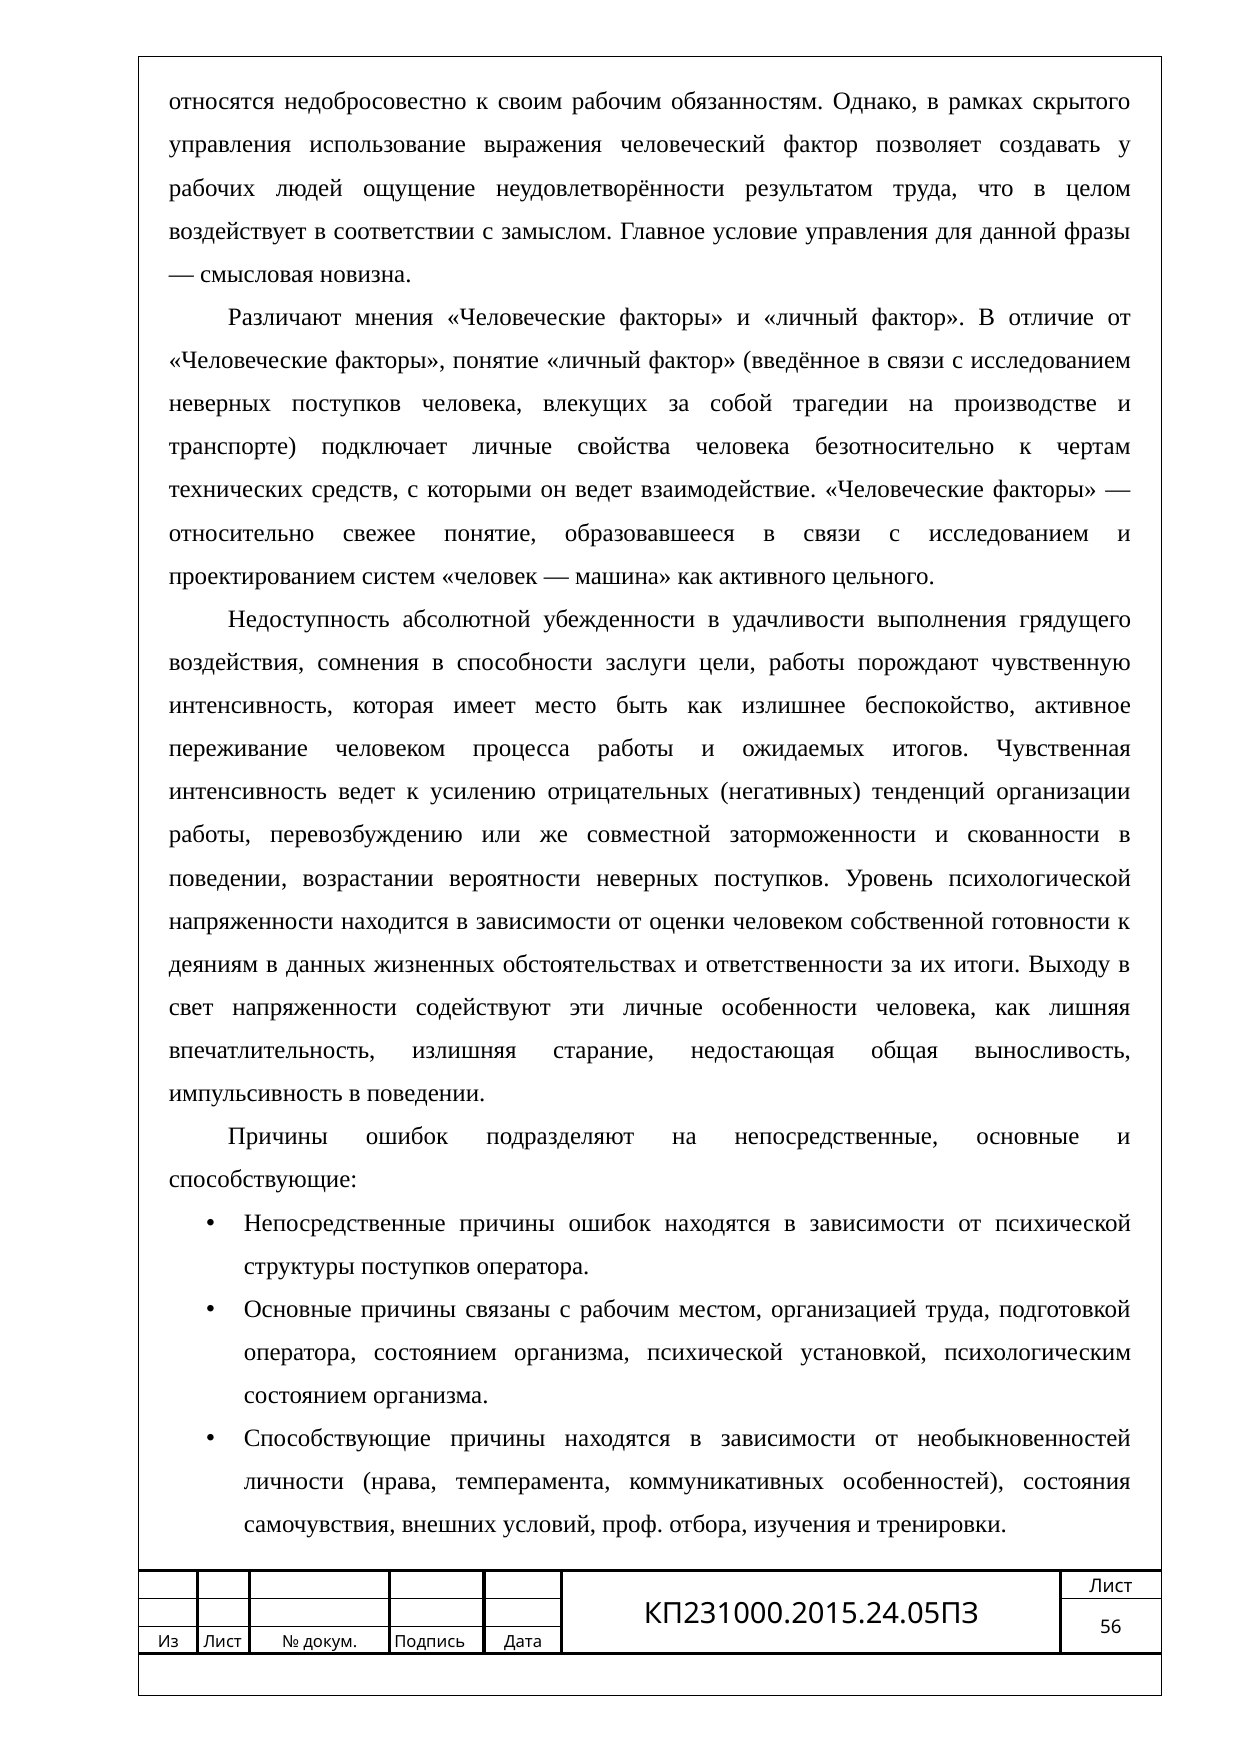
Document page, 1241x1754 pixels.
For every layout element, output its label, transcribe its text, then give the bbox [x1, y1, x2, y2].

list Непосредственные причины ошибок находятся в зависимости от психической структуры поступков оператора. [206, 1208, 1132, 1279]
text относятся недобросовестно к своим рабочим обязанностям. Однако, в рамках скрытого управления использование выражения человеческий фактор позволяет создавать у рабочих людей ощущение неудовлетворённости результатом труда, что в целом воздействует в соответствии с замыслом. Главное условие управления для данной фразы — смысловая новизна. [168, 86, 1132, 288]
text Недоступность абсолютной убежденности в удачливости выполнения грядущего воздействия, сомнения в способности заслуги цели, работы порождают чувственную интенсивность, которая имеет место быть как излишнее беспокойство, активное переживание человеком процесса работы и ожидаемых итогов. Чувственная интенсивность ведет к усилению отрицательных (негативных) тенденций организации работы, перевозбуждению или же совместной заторможенности и скованности в поведении, возрастании вероятности неверных поступков. Уровень психологической напряженности находится в зависимости от оценки человеком собственной готовности к деяниям в данных жизненных обстоятельствах и ответственности за их итоги. Выходу в свет напряженности содействуют эти личные особенности человека, как лишняя впечатлительность, излишняя старание, недостающая общая выносливость, импульсивность в поведении. [168, 604, 1132, 1107]
text Причины ошибок подразделяют на непосредственные, основные и способствующие: [168, 1121, 1132, 1193]
list Способствующие причины находятся в зависимости от необыкновенностей личности (нрава, темперамента, коммуникативных особенностей), состояния самочувствия, внешних условий, проф. отбора, изучения и тренировки. [206, 1423, 1132, 1538]
text Различают мнения «Человеческие факторы» и «личный фактор». В отличие от «Человеческие факторы», понятие «личный фактор» (введённое в связи с исследованием неверных поступков человека, влекущих за собой трагедии на производстве и транспорте) подключает личные свойства человека безотносительно к чертам технических средств, с которыми он ведет взаимодействие. «Человеческие факторы» — относительно свежее понятие, образовавшееся в связи с исследованием и проектированием систем «человек — машина» как активного цельного. [168, 302, 1132, 589]
list Основные причины связаны с рабочим местом, организацией труда, подготовкой оператора, состоянием организма, психической установкой, психологическим состоянием организма. [206, 1294, 1132, 1409]
